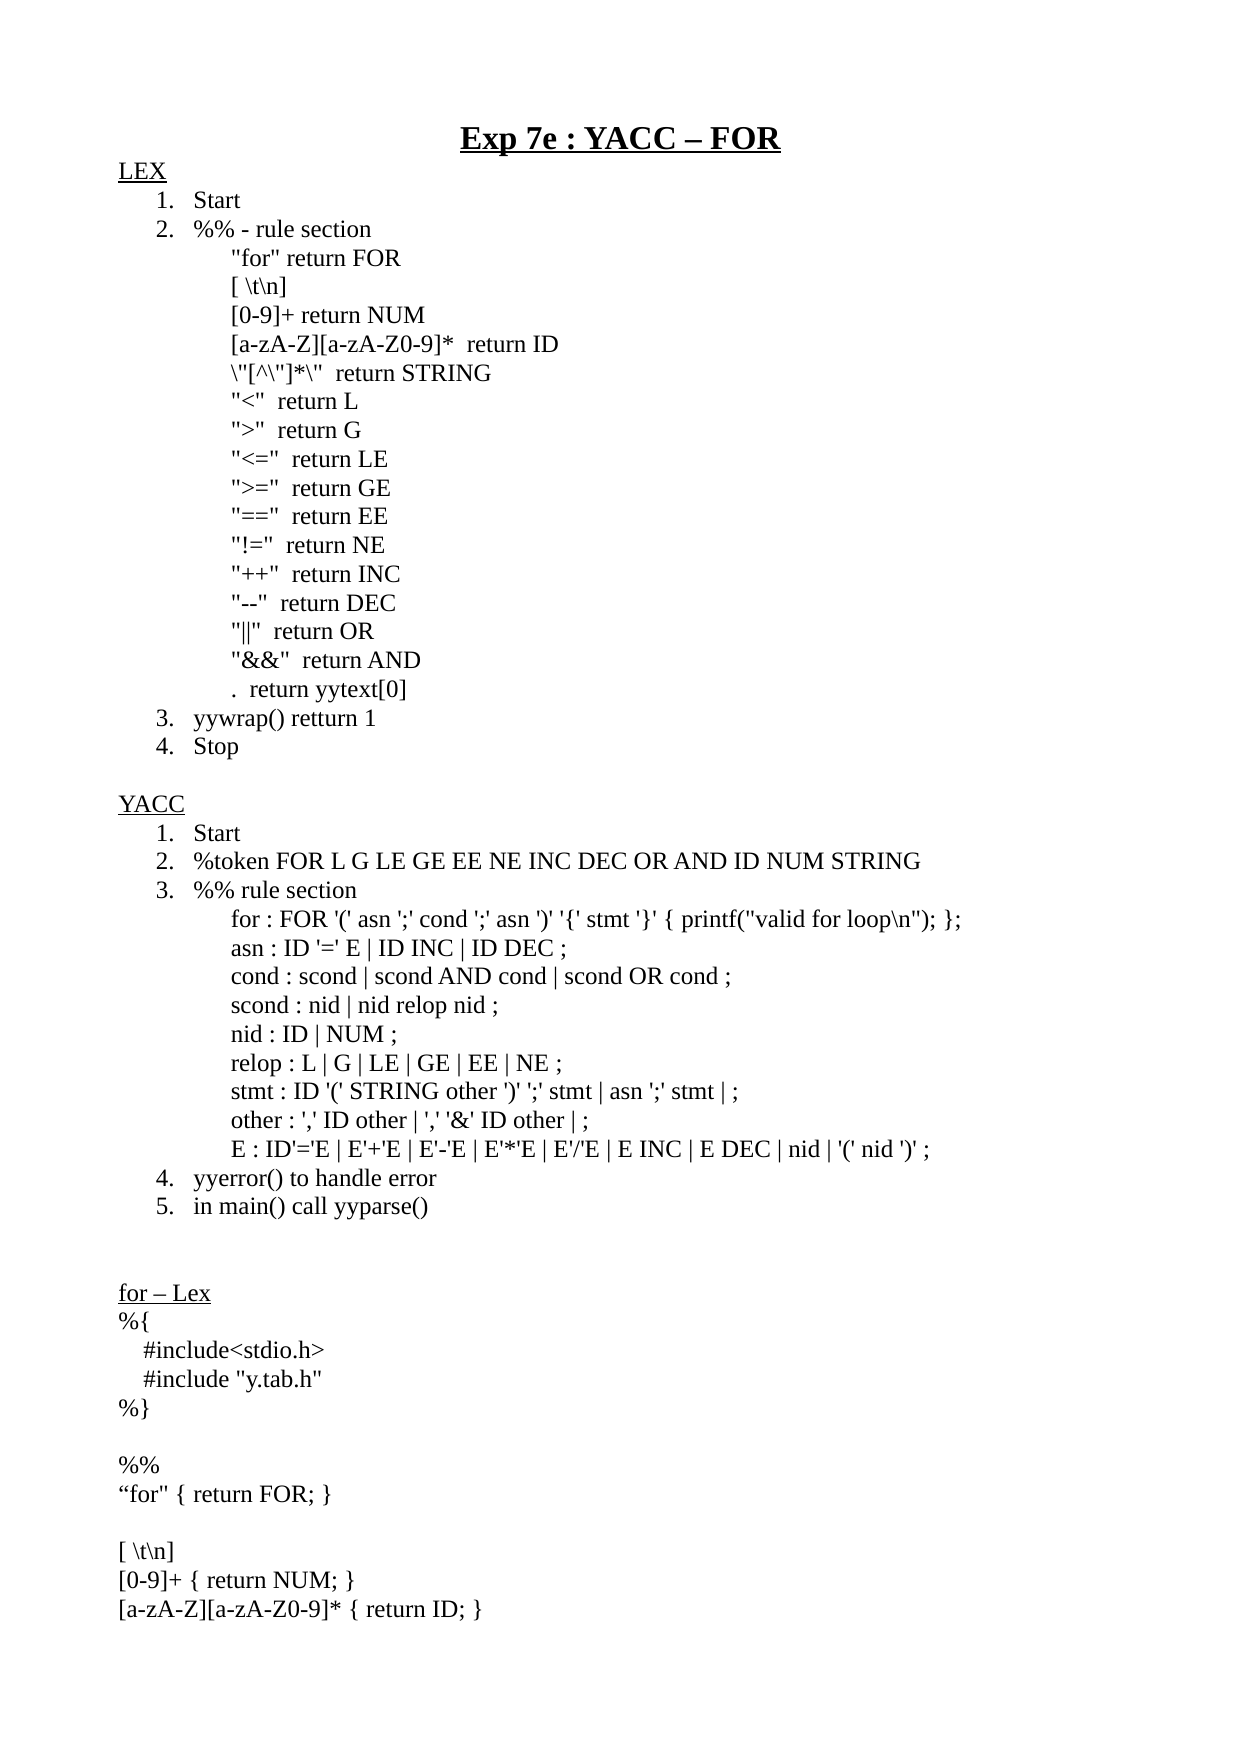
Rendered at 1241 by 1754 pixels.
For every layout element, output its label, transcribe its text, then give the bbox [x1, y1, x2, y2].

text Exp 7e : YACC – FOR [118, 118, 1122, 156]
list ">=" return GE [193, 473, 1122, 501]
list "!=" return NE [193, 530, 1122, 559]
list "||" return OR [193, 616, 1122, 645]
text #include<stdio.h> [118, 1335, 1122, 1364]
list [ \t\n] [193, 271, 1122, 300]
text #include "y.tab.h" [118, 1364, 1122, 1393]
list in main() call yyparse() [156, 1191, 1122, 1220]
list Stop [156, 731, 1122, 760]
list %% - rule section [156, 214, 1122, 243]
list . return yytext[0] [193, 674, 1122, 703]
text [ \t\n] [118, 1536, 1122, 1565]
list yywrap() retturn 1 [156, 703, 1122, 731]
text %} [118, 1393, 1122, 1421]
text LEX [118, 156, 1122, 185]
list cond : scond | scond AND cond | scond OR cond ; [193, 961, 1122, 990]
list scond : nid | nid relop nid ; [193, 990, 1122, 1019]
list "<" return L [193, 386, 1122, 415]
list [0-9]+ return NUM [193, 300, 1122, 329]
list %token FOR L G LE GE EE NE INC DEC OR AND ID NUM STRING [156, 846, 1122, 875]
list "--" return DEC [193, 588, 1122, 616]
list asn : ID '=' E | ID INC | ID DEC ; [193, 933, 1122, 961]
list "<=" return LE [193, 444, 1122, 473]
list stmt : ID '(' STRING other ')' ';' stmt | asn ';' stmt | ; [193, 1076, 1122, 1105]
list [a-zA-Z][a-zA-Z0-9]* return ID [193, 329, 1122, 358]
list "==" return EE [193, 501, 1122, 530]
list yyerror() to handle error [156, 1163, 1122, 1191]
text “for" { return FOR; } [118, 1479, 1122, 1508]
text %% [118, 1450, 1122, 1479]
list Start [156, 818, 1122, 846]
list "for" return FOR [193, 243, 1122, 271]
list for : FOR '(' asn ';' cond ';' asn ')' '{' stmt '}' { printf("valid for loop\n"); }; [193, 904, 1122, 933]
list other : ',' ID other | ',' '&' ID other | ; [193, 1105, 1122, 1134]
list relop : L | G | LE | GE | EE | NE ; [193, 1048, 1122, 1076]
text for – Lex [118, 1278, 1122, 1306]
list Start [156, 185, 1122, 214]
list %% rule section [156, 875, 1122, 904]
text [0-9]+ { return NUM; } [118, 1565, 1122, 1594]
list E : ID'='E | E'+'E | E'-'E | E'*'E | E'/'E | E INC | E DEC | nid | '(' nid ')' ; [193, 1134, 1122, 1163]
list \"[^\"]*\" return STRING [193, 358, 1122, 386]
list ">" return G [193, 415, 1122, 444]
list "&&" return AND [193, 645, 1122, 674]
text YACC [118, 789, 1122, 818]
text [a-zA-Z][a-zA-Z0-9]* { return ID; } [118, 1594, 1122, 1623]
text %{ [118, 1306, 1122, 1335]
list nid : ID | NUM ; [193, 1019, 1122, 1048]
list "++" return INC [193, 559, 1122, 588]
